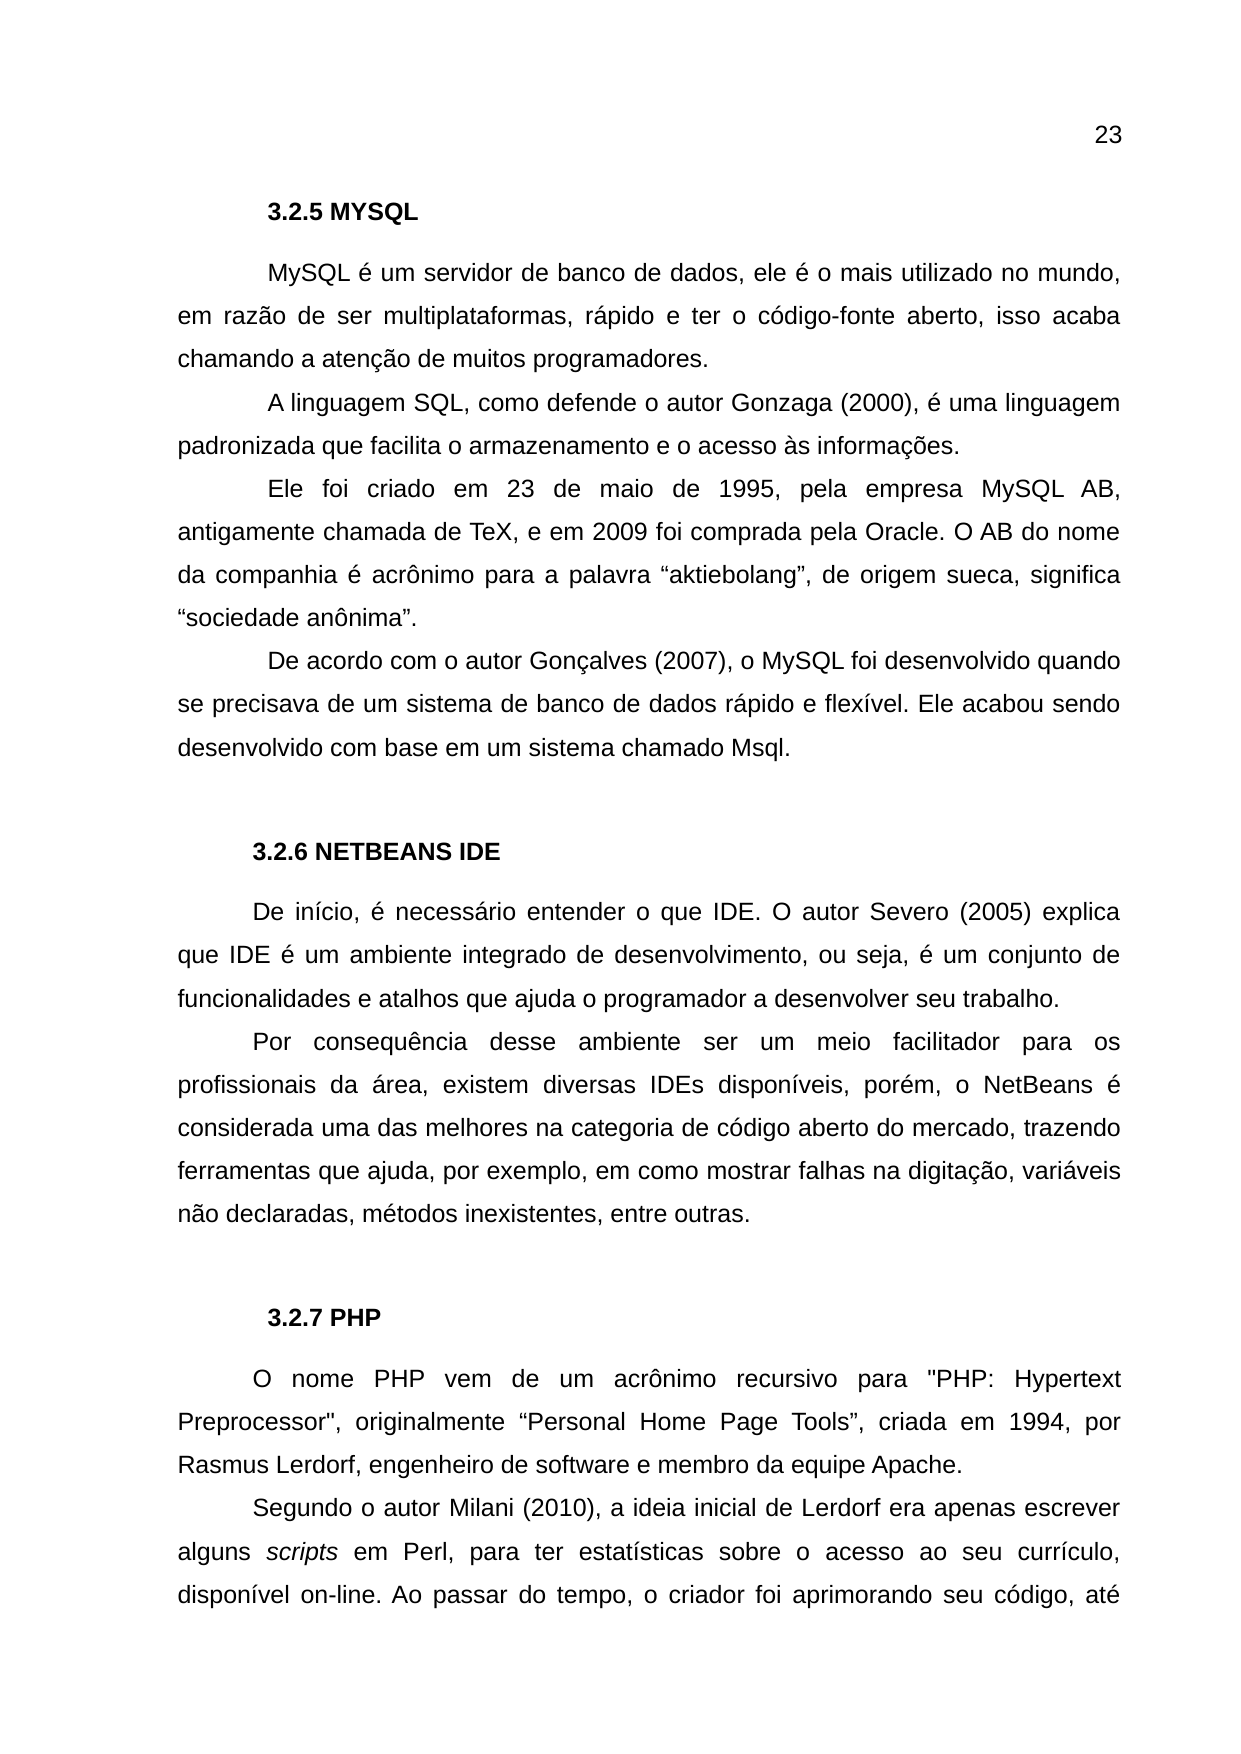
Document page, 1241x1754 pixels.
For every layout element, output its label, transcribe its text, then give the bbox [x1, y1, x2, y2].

text Ele foi criado em 23 de maio de 1995, pela empresa MySQL AB, antigamente chamada de TeX, e em 2009 foi comprada pela Oracle. O AB do nome da companhia é acrônimo para a palavra “aktiebolang”, de origem sueca, significa “sociedade anônima”. [177, 474, 1122, 632]
text De acordo com o autor Gonçalves (2007), o MySQL foi desenvolvido quando se precisava de um sistema de banco de dados rápido e flexível. Ele acabou sendo desenvolvido com base em um sistema chamado Msql. [177, 646, 1122, 761]
text Por consequência desse ambiente ser um meio facilitador para os profissionais da área, existem diversas IDEs disponíveis, porém, o NetBeans é considerada uma das melhores na categoria de código aberto do mercado, trazendo ferramentas que ajuda, por exemplo, em como mostrar falhas na digitação, variáveis não declaradas, métodos inexistentes, entre outras. [177, 1027, 1122, 1228]
text A linguagem SQL, como defende o autor Gonzaga (2000), é uma linguagem padronizada que facilita o armazenamento e o acesso às informações. [177, 388, 1122, 459]
subtitle 3.2.7 PHP [177, 1303, 1122, 1332]
text MySQL é um servidor de banco de dados, ele é o mais utilizado no mundo, em razão de ser multiplataformas, rápido e ter o código-fonte aberto, isso acaba chamando a atenção de muitos programadores. [177, 258, 1122, 373]
text Segundo o autor Milani (2010), a ideia inicial de Lerdorf era apenas escrever alguns scripts em Perl, para ter estatísticas sobre o acesso ao seu currículo, disponível on-line. Ao passar do tempo, o criador foi aprimorando seu código, até [177, 1493, 1122, 1608]
text O nome PHP vem de um acrônimo recursivo para "PHP: Hypertext Preprocessor", originalmente “Personal Home Page Tools”, criada em 1994, por Rasmus Lerdorf, engenheiro de software e membro da equipe Apache. [177, 1364, 1122, 1479]
subtitle 3.2.5 MYSQL [177, 197, 1122, 226]
subtitle 3.2.6 NETBEANS IDE [177, 837, 1122, 865]
text De início, é necessário entender o que IDE. O autor Severo (2005) explica que IDE é um ambiente integrado de desenvolvimento, ou seja, é um conjunto de funcionalidades e atalhos que ajuda o programador a desenvolver seu trabalho. [177, 897, 1122, 1012]
